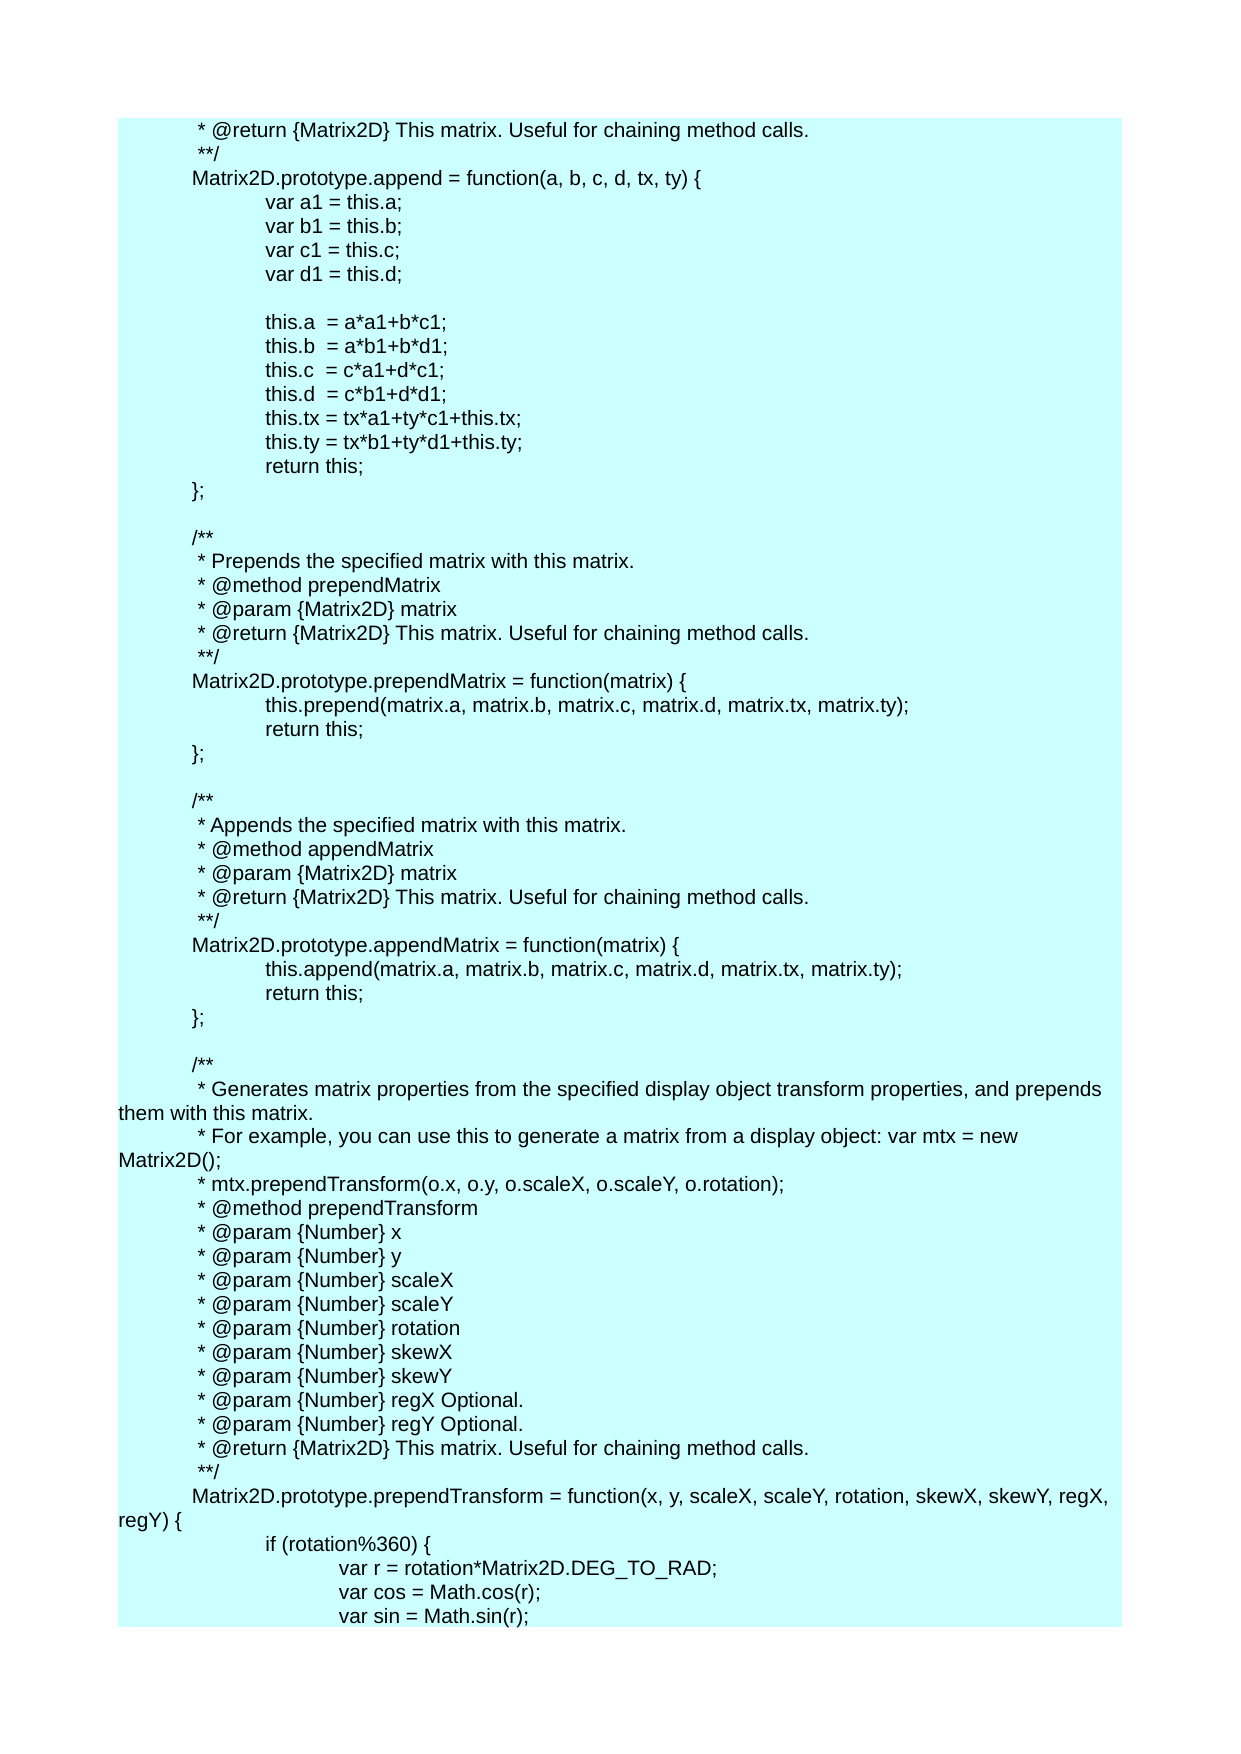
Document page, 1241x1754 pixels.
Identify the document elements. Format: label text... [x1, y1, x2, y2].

text * @return {Matrix2D} This matrix. Useful for chaining method calls. **/ Matrix2D.prototype.append = function(a, b, c, d, tx, ty) { var a1 = this.a; var b1 = this.b; var c1 = this.c; var d1 = this.d; this.a = a*a1+b*c1; this.b = a*b1+b*d1; this.c = c*a1+d*c1; this.d = c*b1+d*d1; this.tx = tx*a1+ty*c1+this.tx; this.ty = tx*b1+ty*d1+this.ty; return this; }; /** * Prepends the specified matrix with this matrix. * @method prependMatrix * @param {Matrix2D} matrix * @return {Matrix2D} This matrix. Useful for chaining method calls. **/ Matrix2D.prototype.prependMatrix = function(matrix) { this.prepend(matrix.a, matrix.b, matrix.c, matrix.d, matrix.tx, matrix.ty); return this; }; /** * Appends the specified matrix with this matrix. * @method appendMatrix * @param {Matrix2D} matrix * @return {Matrix2D} This matrix. Useful for chaining method calls. **/ Matrix2D.prototype.appendMatrix = function(matrix) { this.append(matrix.a, matrix.b, matrix.c, matrix.d, matrix.tx, matrix.ty); return this; }; /** * Generates matrix properties from the specified display object transform properties, and prepends them with this matrix. * For example, you can use this to generate a matrix from a display object: var mtx = new Matrix2D(); * mtx.prependTransform(o.x, o.y, o.scaleX, o.scaleY, o.rotation); * @method prependTransform * @param {Number} x * @param {Number} y * @param {Number} scaleX * @param {Number} scaleY * @param {Number} rotation * @param {Number} skewX * @param {Number} skewY * @param {Number} regX Optional. * @param {Number} regY Optional. * @return {Matrix2D} This matrix. Useful for chaining method calls. **/ Matrix2D.prototype.prependTransform = function(x, y, scaleX, scaleY, rotation, skewX, skewY, regX, regY) { if (rotation%360) { var r = rotation*Matrix2D.DEG_TO_RAD; var cos = Math.cos(r); var sin = Math.sin(r); [118, 118, 1122, 1627]
